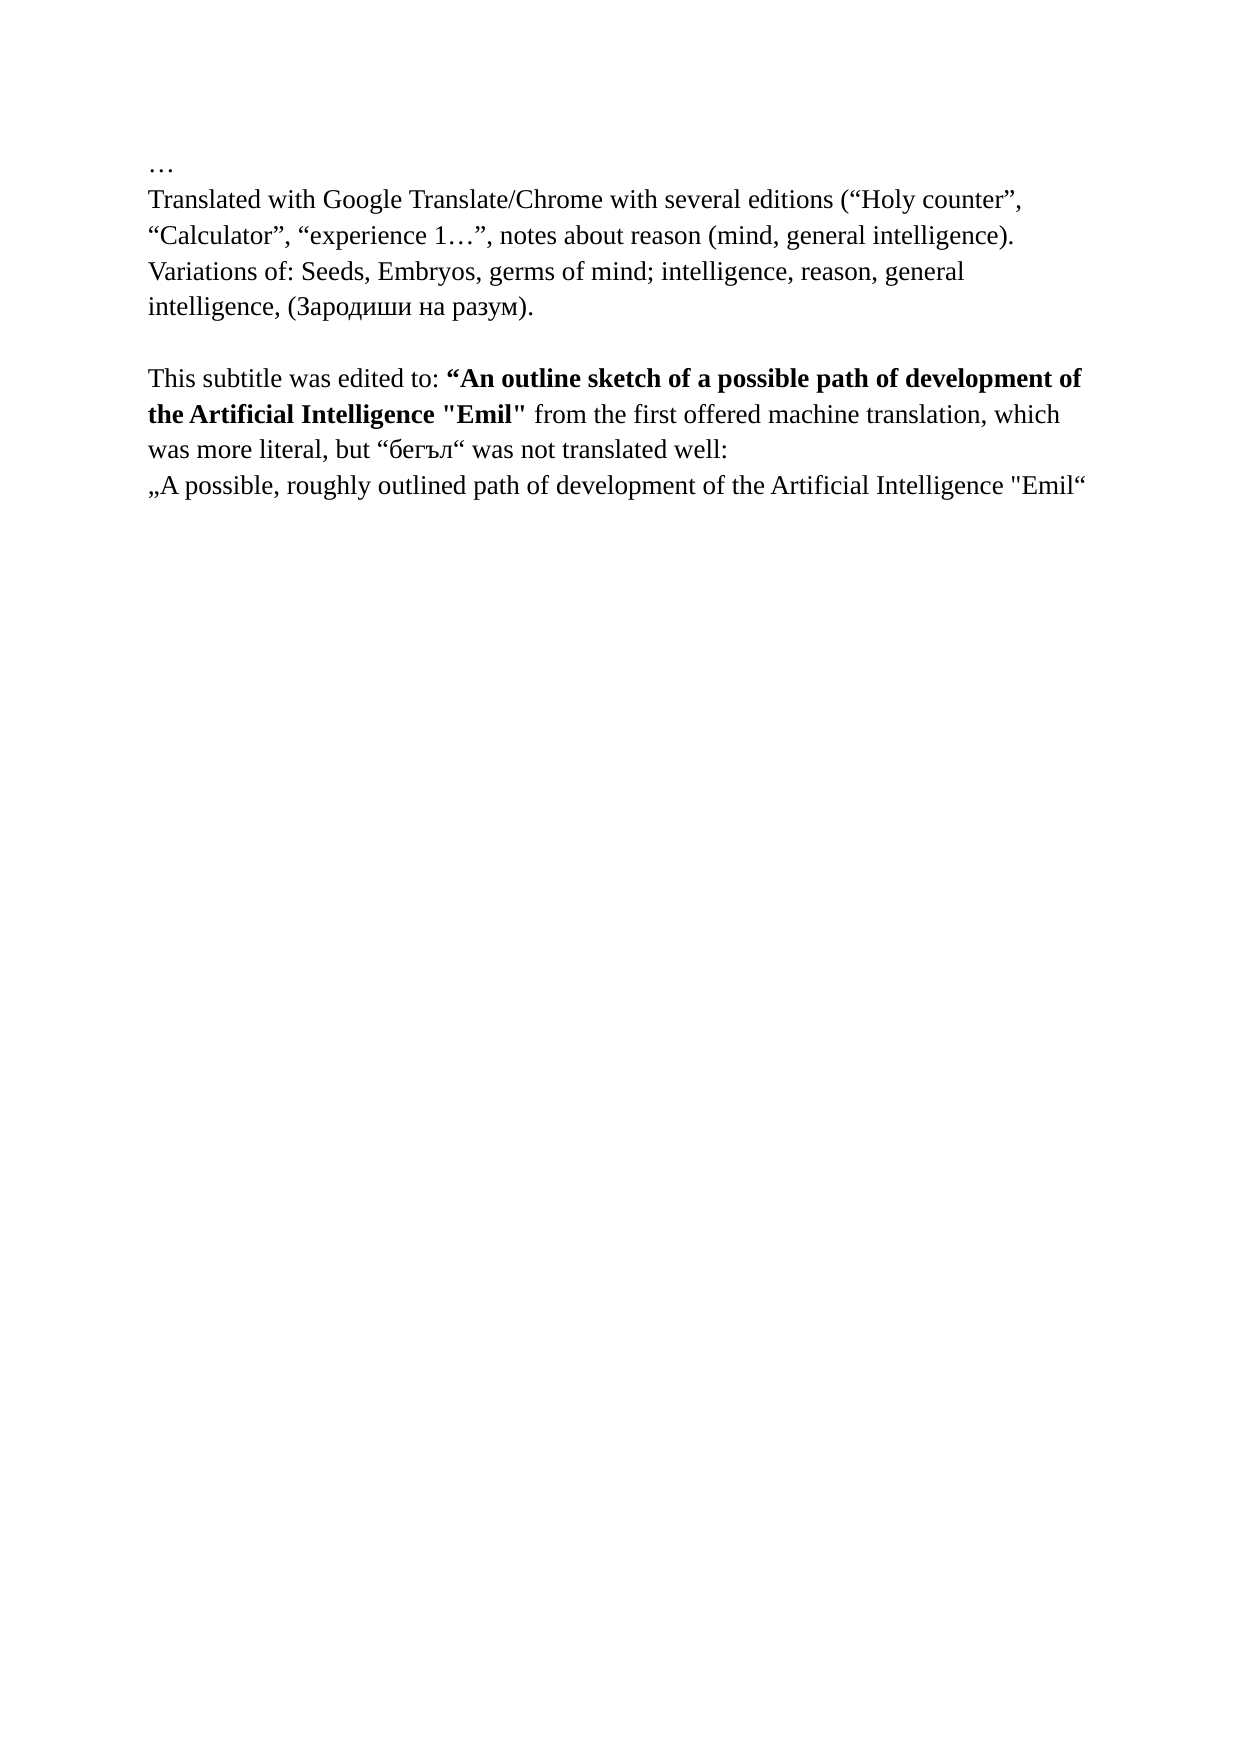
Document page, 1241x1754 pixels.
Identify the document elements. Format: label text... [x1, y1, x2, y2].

text … Translated with Google Translate/Chrome with several editions (“Holy counter”, “Calculator”, “experience 1…”, notes about reason (mind, general intelligence). Variations of: Seeds, Embryos, germs of mind; intelligence, reason, general intelligence, (Зародиши на разум). This subtitle was edited to: “An outline sketch of a possible path of development of the Artificial Intelligence "Emil" from the first offered machine translation, which was more literal, but “бегъл“ was not translated well: „A possible, roughly outlined path of development of the Artificial Intelligence "Emil“ [148, 148, 1093, 500]
